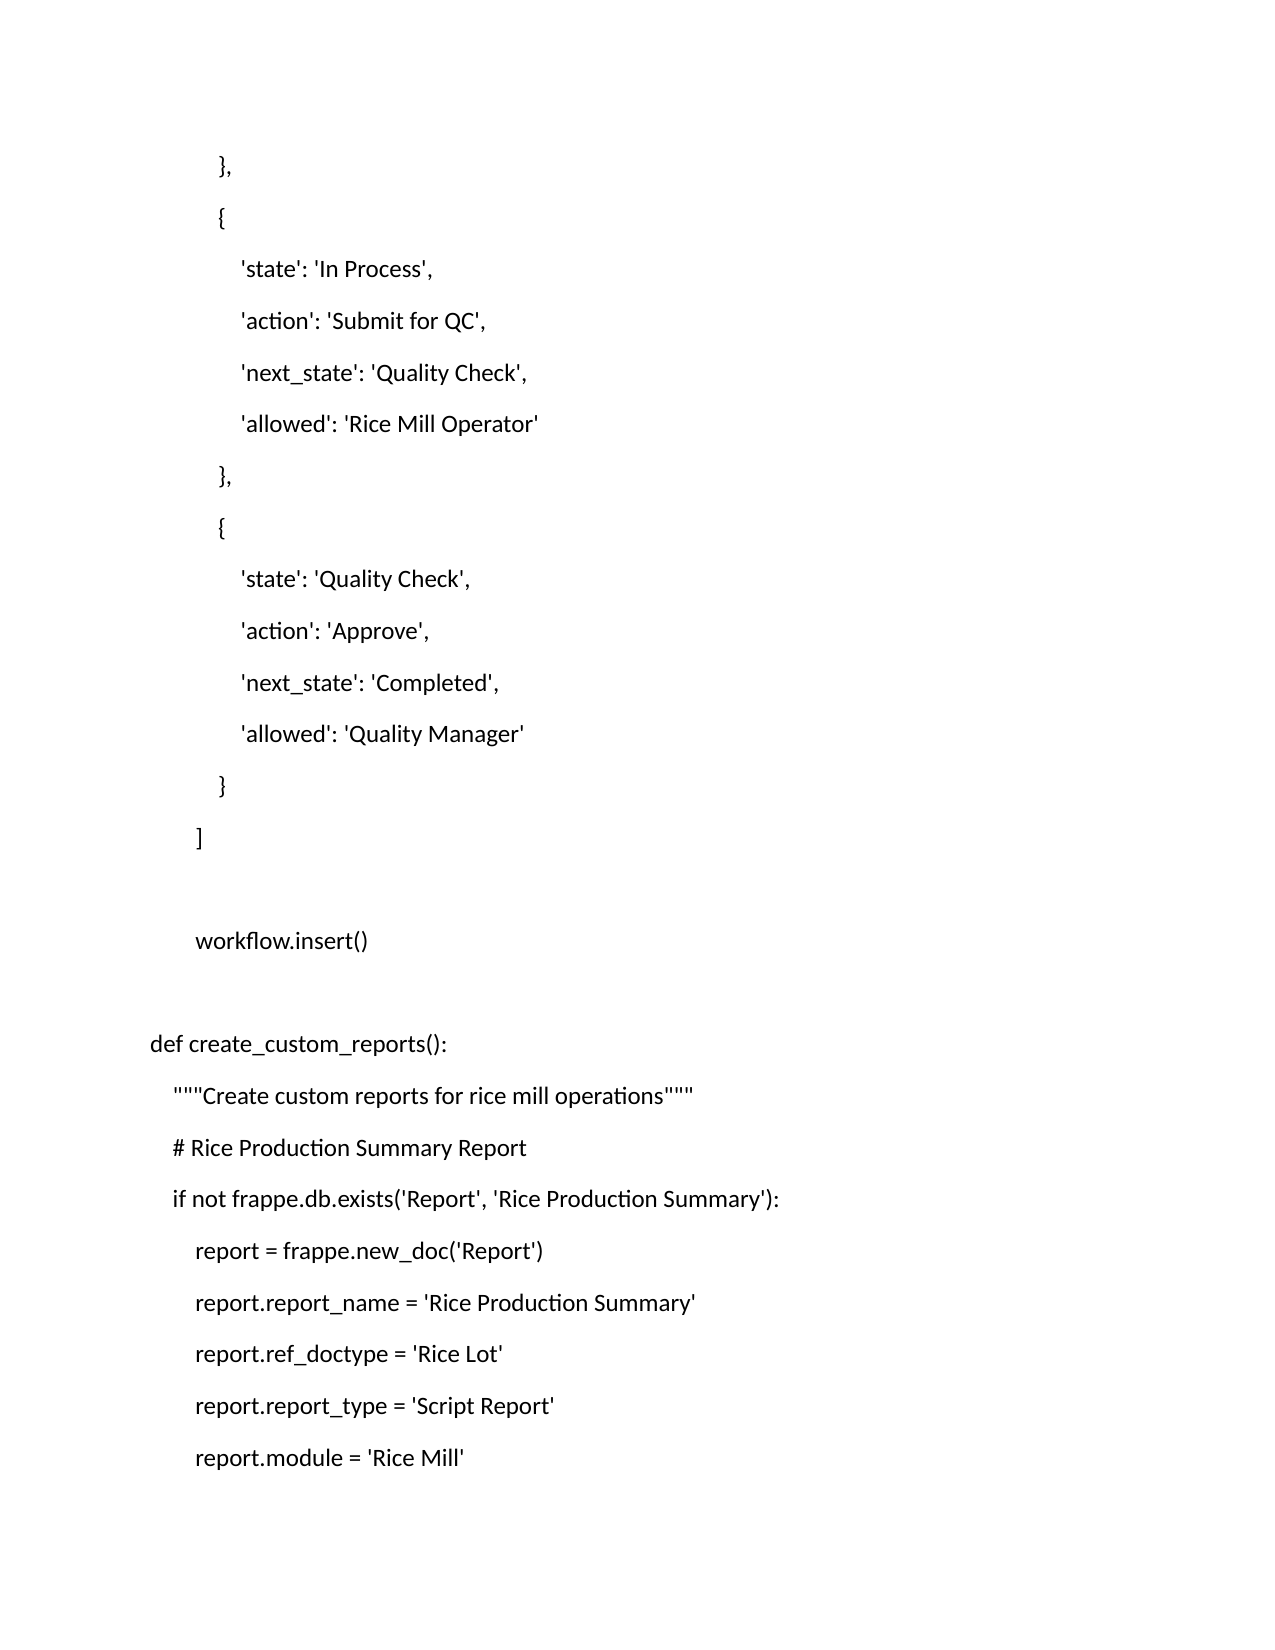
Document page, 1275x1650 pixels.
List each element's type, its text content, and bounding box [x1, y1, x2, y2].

text report.ref_doctype = 'Rice Lot' [150, 1338, 1125, 1369]
text """Create custom reports for rice mill operations""" [150, 1080, 1125, 1111]
text { [150, 202, 1125, 232]
text 'action': 'Approve', [150, 615, 1125, 646]
text report.report_type = 'Script Report' [150, 1390, 1125, 1421]
text 'next_state': 'Completed', [150, 667, 1125, 697]
text workflow.insert() [150, 925, 1125, 956]
text 'next_state': 'Quality Check', [150, 357, 1125, 387]
text 'action': 'Submit for QC', [150, 305, 1125, 336]
text # Rice Production Summary Report [150, 1132, 1125, 1162]
text report.module = 'Rice Mill' [150, 1442, 1125, 1472]
text }, [150, 150, 1125, 181]
text def create_custom_reports(): [150, 1028, 1125, 1059]
text 'allowed': 'Quality Manager' [150, 718, 1125, 749]
text report.report_name = 'Rice Production Summary' [150, 1287, 1125, 1317]
text } [150, 770, 1125, 801]
text ] [150, 822, 1125, 852]
text if not frappe.db.exists('Report', 'Rice Production Summary'): [150, 1183, 1125, 1214]
text report = frappe.new_doc('Report') [150, 1235, 1125, 1266]
text 'state': 'In Process', [150, 253, 1125, 284]
text { [150, 512, 1125, 542]
text 'state': 'Quality Check', [150, 563, 1125, 594]
text }, [150, 460, 1125, 491]
text 'allowed': 'Rice Mill Operator' [150, 408, 1125, 439]
